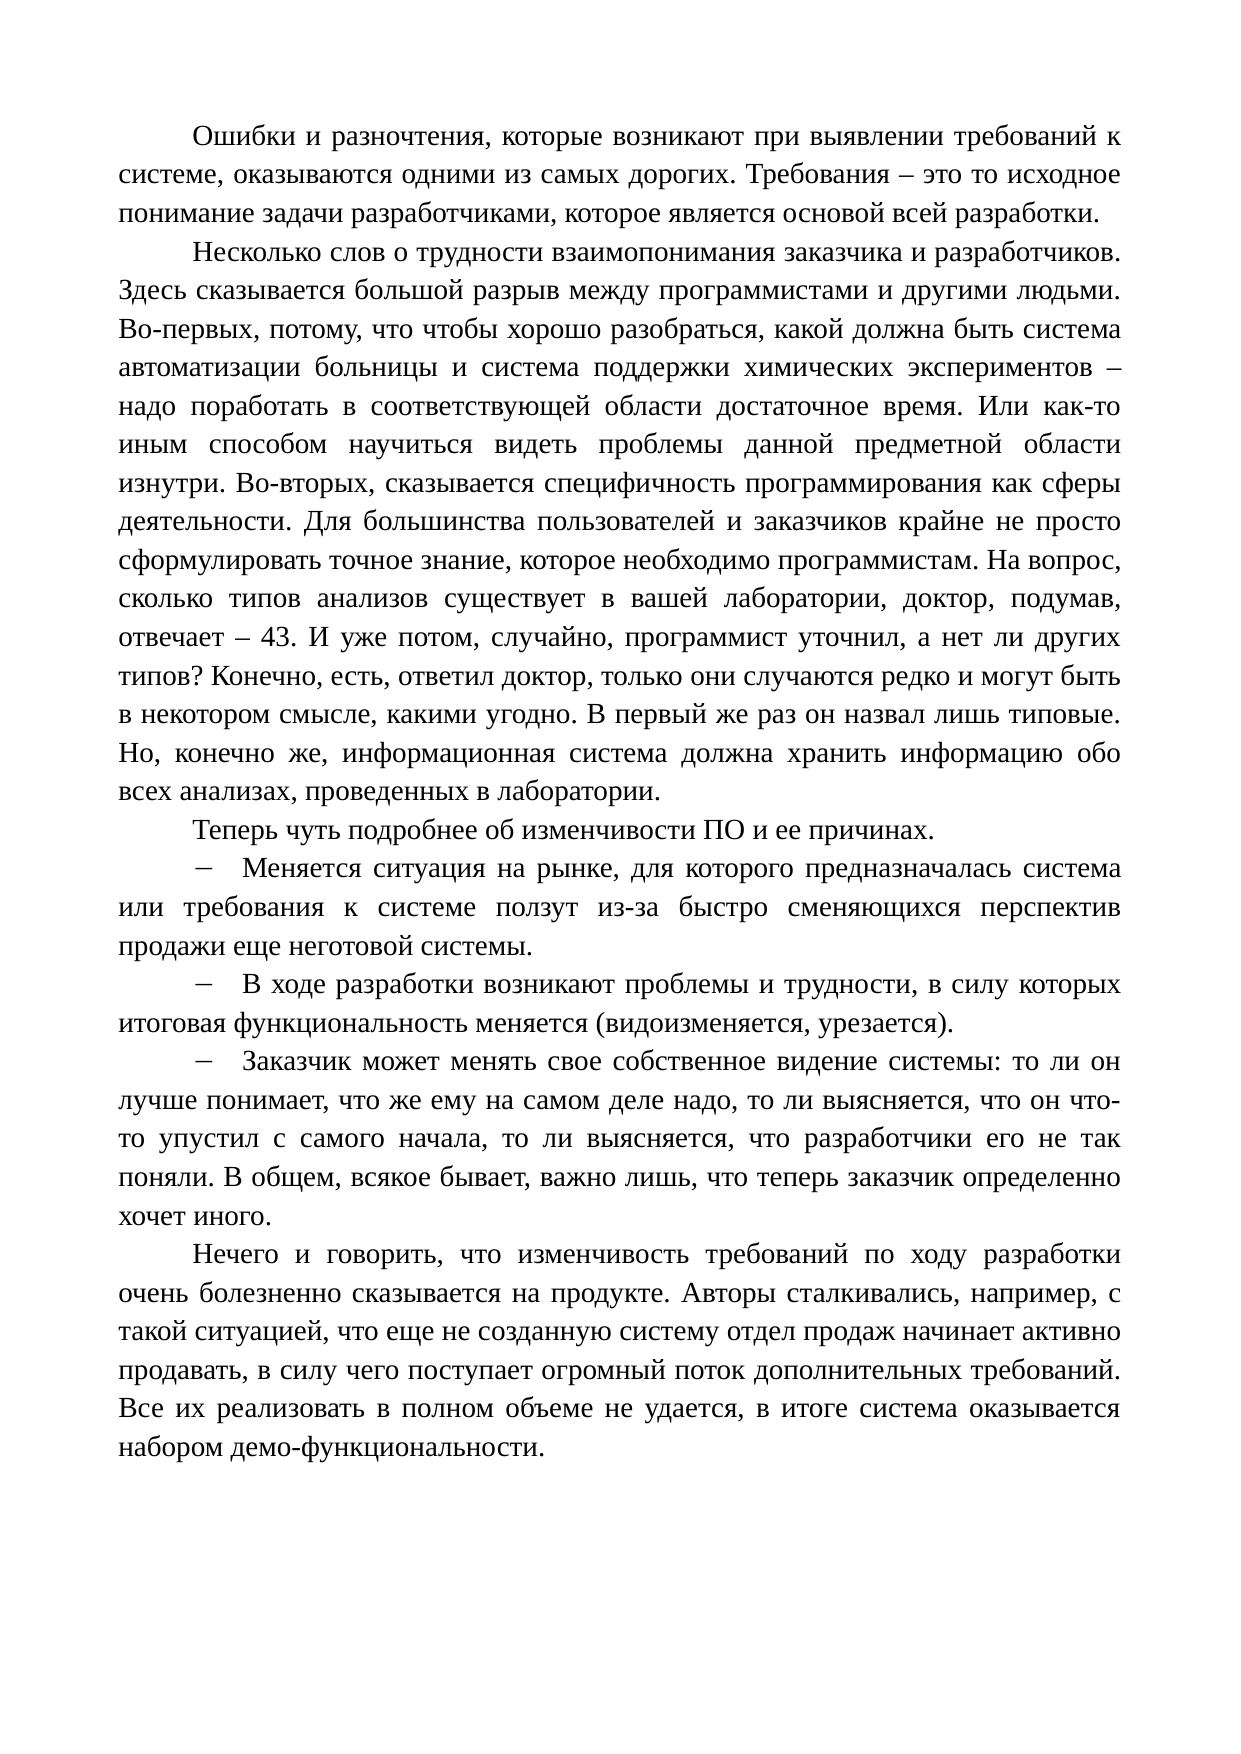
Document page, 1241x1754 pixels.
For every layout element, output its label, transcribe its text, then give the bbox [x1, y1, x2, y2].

text Нечего и говорить, что изменчивость требований по ходу разработки очень болезненно сказывается на продукте. Авторы сталкивались, например, с такой ситуацией, что еще не созданную систему отдел продаж начинает активно продавать, в силу чего поступает огромный поток дополнительных требований. Все их реализовать в полном объеме не удается, в итоге система оказывается набором демо-функциональности. [118, 1236, 1122, 1462]
text Несколько слов о трудности взаимопонимания заказчика и разработчиков. Здесь сказывается большой разрыв между программистами и другими людьми. Во-первых, потому, что чтобы хорошо разобраться, какой должна быть система автоматизации больницы и система поддержки химических экспериментов – надо поработать в соответствующей области достаточное время. Или как-то иным способом научиться видеть проблемы данной предметной области изнутри. Во-вторых, сказывается специфичность программирования как сферы деятельности. Для большинства пользователей и заказчиков крайне не просто сформулировать точное знание, которое необходимо программистам. На вопрос, сколько типов анализов существует в вашей лаборатории, доктор, подумав, отвечает – 43. И уже потом, случайно, программист уточнил, а нет ли других типов? Конечно, есть, ответил доктор, только они случаются редко и могут быть в некотором смысле, какими угодно. В первый же раз он назвал лишь типовые. Но, конечно же, информационная система должна хранить информацию обо всех анализах, проведенных в лаборатории. [118, 234, 1122, 807]
list Заказчик может менять свое собственное видение системы: то ли он лучше понимает, что же ему на самом деле надо, то ли выясняется, что он что-то упустил с самого начала, то ли выясняется, что разработчики его не так поняли. В общем, всякое бывает, важно лишь, что теперь заказчик определенно хочет иного. [118, 1043, 1122, 1231]
text Ошибки и разночтения, которые возникают при выявлении требований к системе, оказываются одними из самых дорогих. Требования – это то исходное понимание задачи разработчиками, которое является основой всей разработки. [118, 118, 1122, 229]
text Теперь чуть подробнее об изменчивости ПО и ее причинах. [118, 812, 1122, 845]
list В ходе разработки возникают проблемы и трудности, в силу которых итоговая функциональность меняется (видоизменяется, урезается). [118, 966, 1122, 1038]
list Меняется ситуация на рынке, для которого предназначалась система или требования к системе ползут из-за быстро сменяющихся перспектив продажи еще неготовой системы. [118, 850, 1122, 961]
